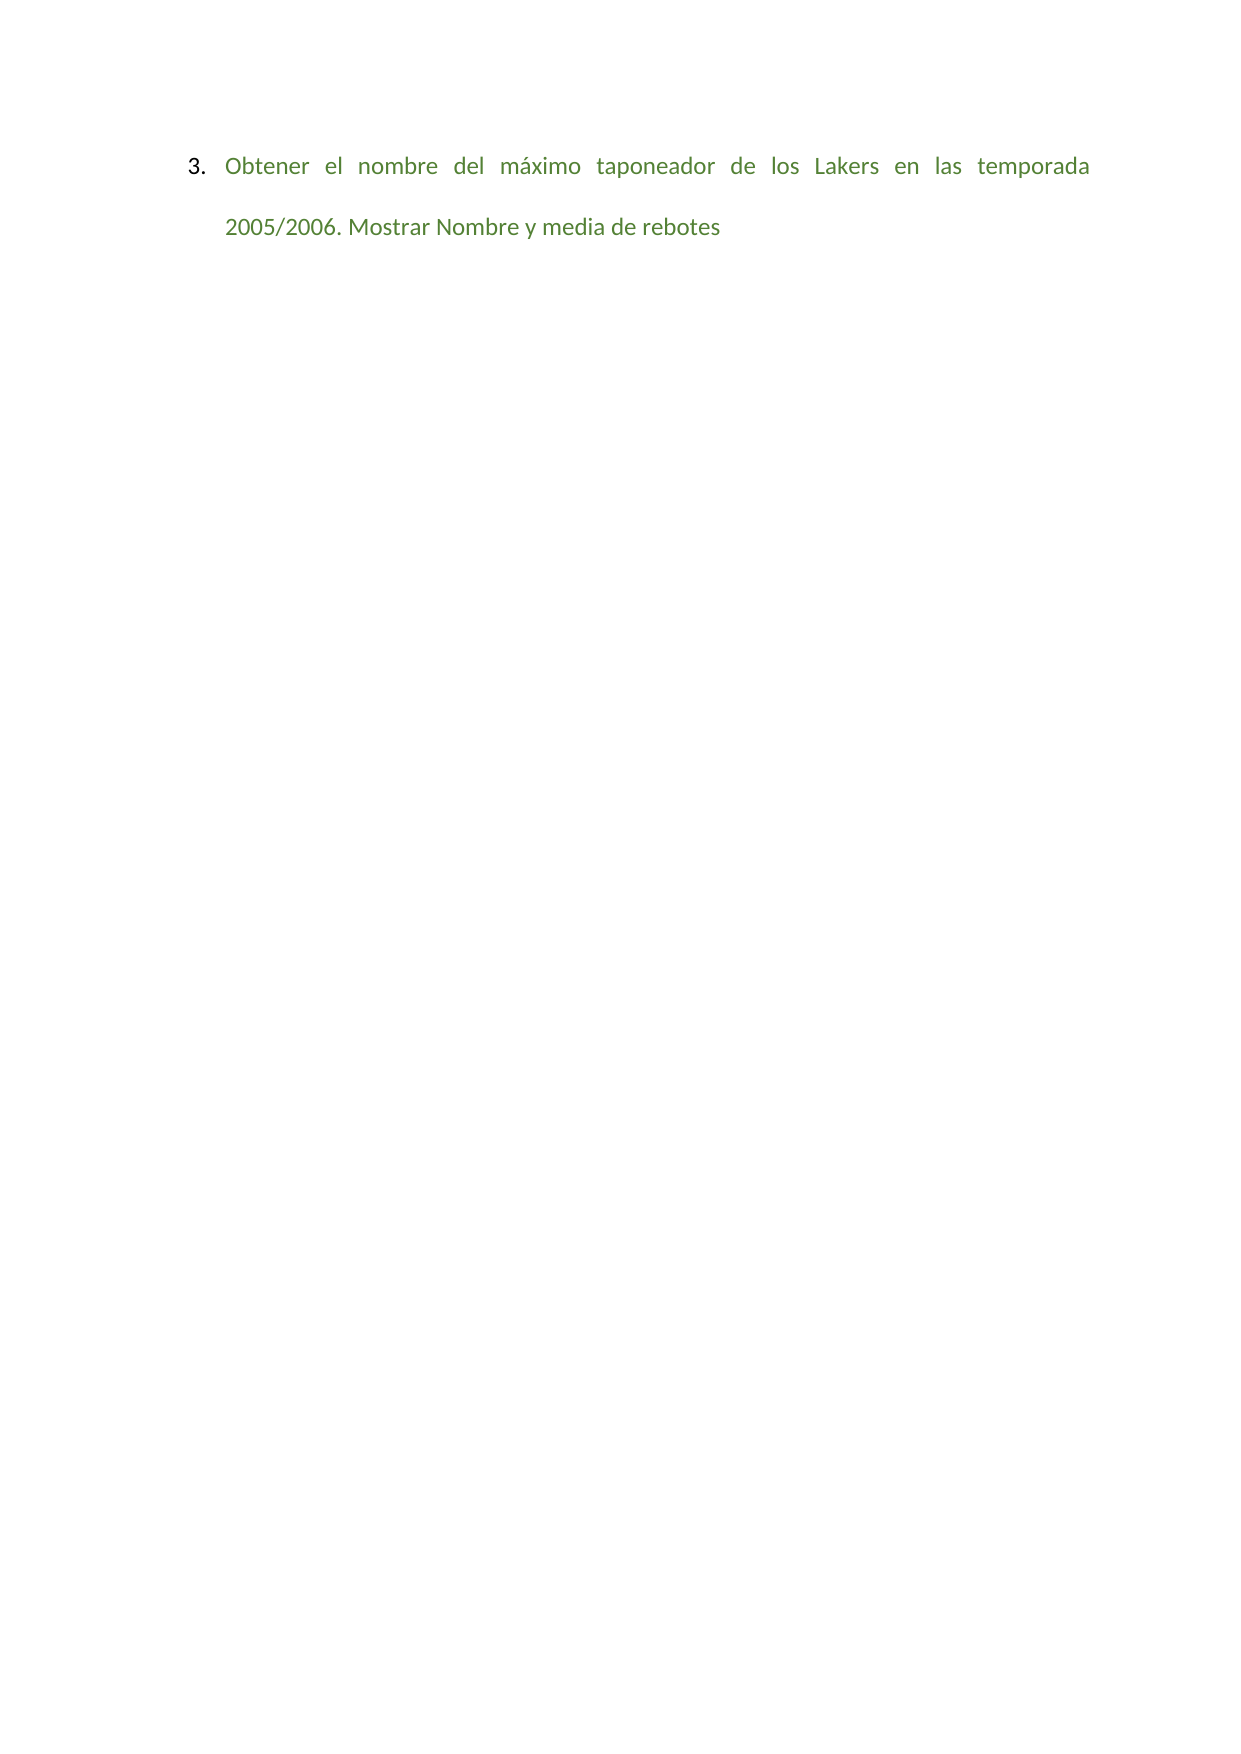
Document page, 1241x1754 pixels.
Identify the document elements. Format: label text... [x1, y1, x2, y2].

list Obtener el nombre del máximo taponeador de los Lakers en las temporada 2005/2006. Mostrar Nombre y media de rebotes [187, 150, 1090, 242]
